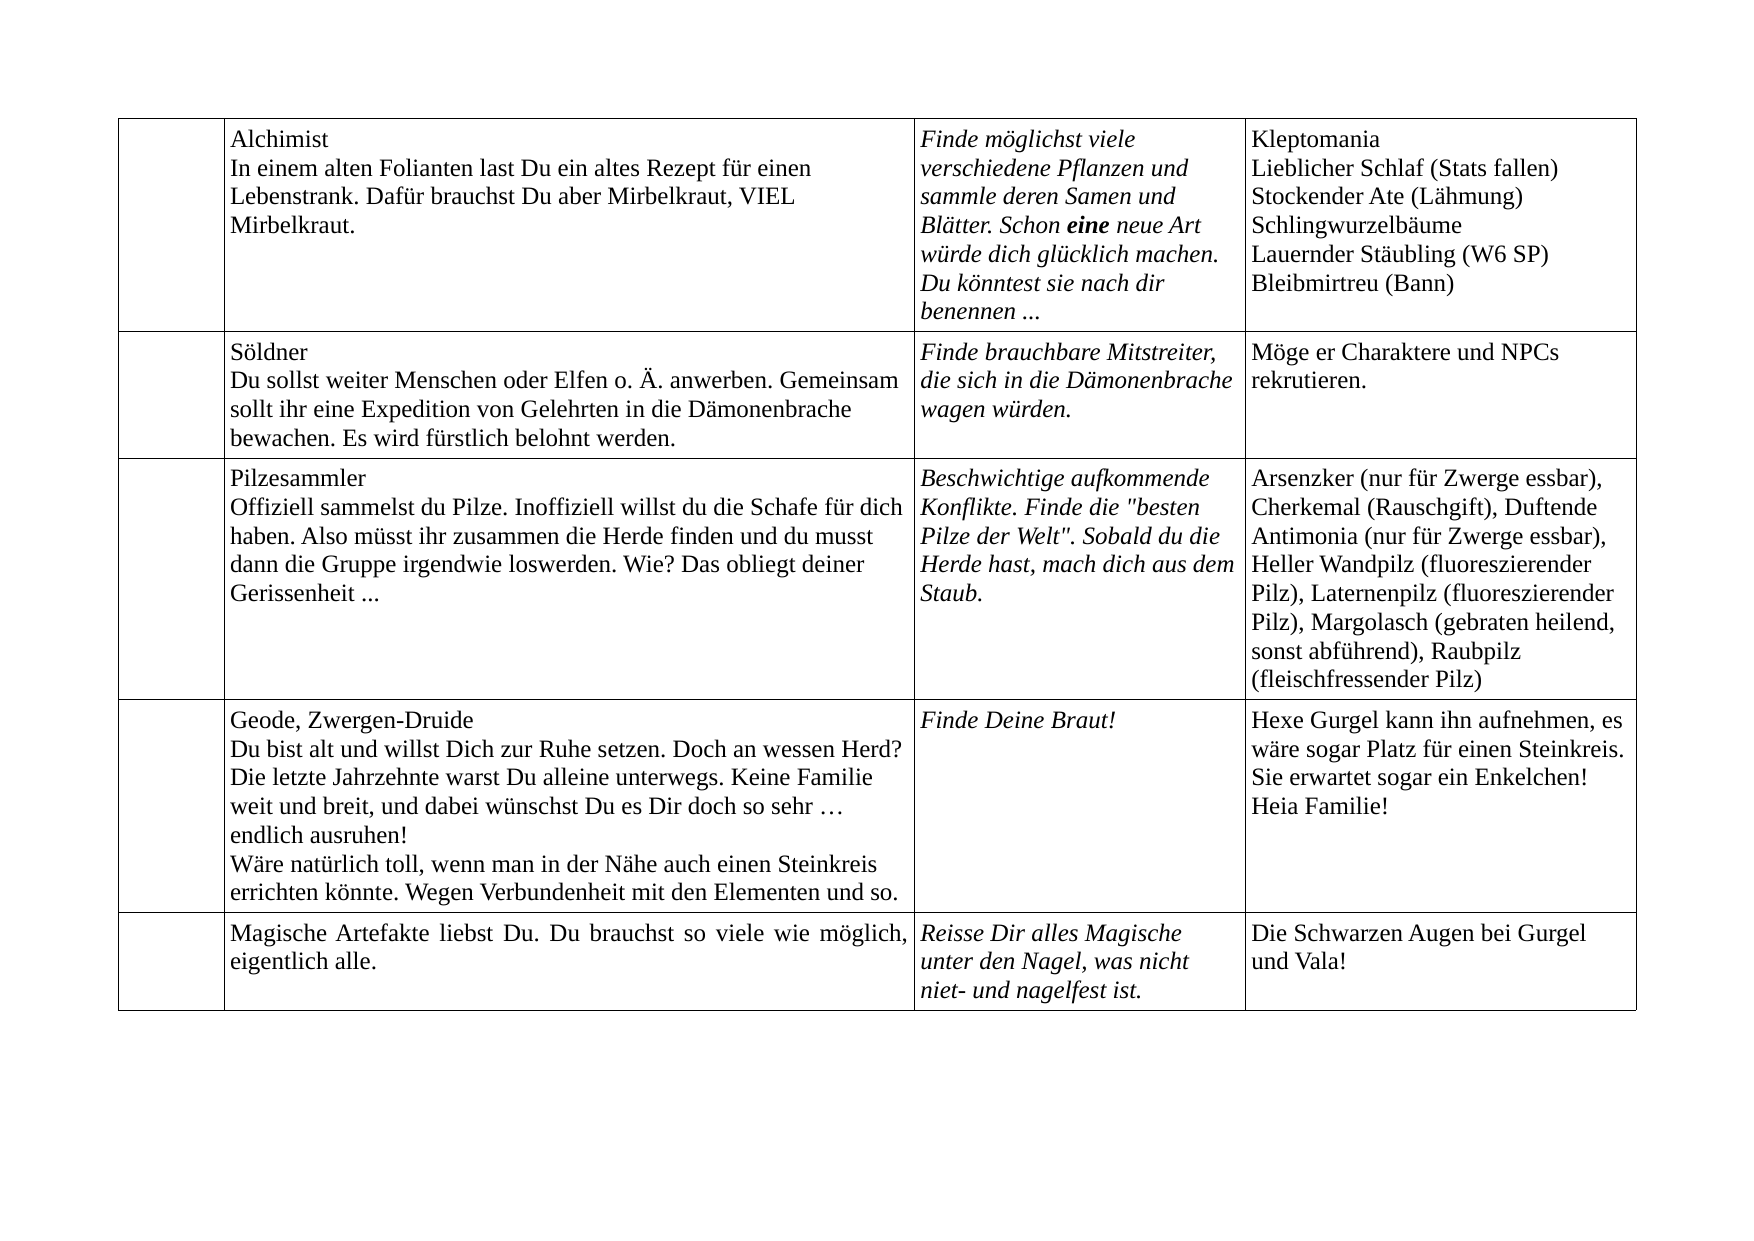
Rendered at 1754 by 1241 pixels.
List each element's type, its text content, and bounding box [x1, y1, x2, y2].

table_cell Finde Deine Braut! [915, 700, 1245, 912]
table_cell Pilzesammler Offiziell sammelst du Pilze. Inoffiziell willst du die Schafe für dich haben. Also müsst ihr zusammen die Herde finden und du musst dann die Gruppe irgendwie loswerden. Wie? Das obliegt deiner Gerissenheit ... [225, 459, 914, 699]
table_cell Söldner Du sollst weiter Menschen oder Elfen o. Ä. anwerben. Gemeinsam sollt ihr eine Expedition von Gelehrten in die Dämonenbrache bewachen. Es wird fürstlich belohnt werden. [225, 332, 914, 457]
table_cell Reisse Dir alles Magische unter den Nagel, was nicht niet- und nagelfest ist. [915, 913, 1245, 1010]
table_cell Geode, Zwergen-Druide Du bist alt und willst Dich zur Ruhe setzen. Doch an wessen Herd? Die letzte Jahrzehnte warst Du alleine unterwegs. Keine Familie weit und breit, und dabei wünschst Du es Dir doch so sehr … endlich ausruhen! Wäre natürlich toll, wenn man in der Nähe auch einen Steinkreis errichten könnte. Wegen Verbundenheit mit den Elementen und so. [225, 700, 914, 912]
table_cell [119, 700, 224, 912]
table_cell [119, 459, 224, 699]
table_cell Alchimist In einem alten Folianten last Du ein altes Rezept für einen Lebenstrank. Dafür brauchst Du aber Mirbelkraut, VIEL Mirbelkraut. [225, 119, 914, 331]
table_cell Hexe Gurgel kann ihn aufnehmen, es wäre sogar Platz für einen Steinkreis. Sie erwartet sogar ein Enkelchen! Heia Familie! [1246, 700, 1636, 912]
table_cell [119, 332, 224, 457]
table_cell Kleptomania Lieblicher Schlaf (Stats fallen) Stockender Ate (Lähmung) Schlingwurzelbäume Lauernder Stäubling (W6 SP) Bleibmirtreu (Bann) [1246, 119, 1636, 331]
table_cell Arsenzker (nur für Zwerge essbar), Cherkemal (Rauschgift), Duftende Antimonia (nur für Zwerge essbar), Heller Wandpilz (fluoreszierender Pilz), Laternenpilz (fluoreszierender Pilz), Margolasch (gebraten heilend, sonst abführend), Raubpilz (fleischfressender Pilz) [1246, 459, 1636, 699]
table_cell [119, 119, 224, 331]
table_cell Beschwichtige aufkommende Konflikte. Finde die "besten Pilze der Welt". Sobald du die Herde hast, mach dich aus dem Staub. [915, 459, 1245, 699]
table_cell Möge er Charaktere und NPCs rekrutieren. [1246, 332, 1636, 457]
table_cell Finde möglichst viele verschiedene Pflanzen und sammle deren Samen und Blätter. Schon eine neue Art würde dich glücklich machen. Du könntest sie nach dir benennen ... [915, 119, 1245, 331]
table_cell Finde brauchbare Mitstreiter, die sich in die Dämonenbrache wagen würden. [915, 332, 1245, 457]
table_cell Die Schwarzen Augen bei Gurgel und Vala! [1246, 913, 1636, 1010]
table_cell Magische Artefakte liebst Du. Du brauchst so viele wie möglich, eigentlich alle. [225, 913, 914, 1010]
table_cell [119, 913, 224, 1010]
